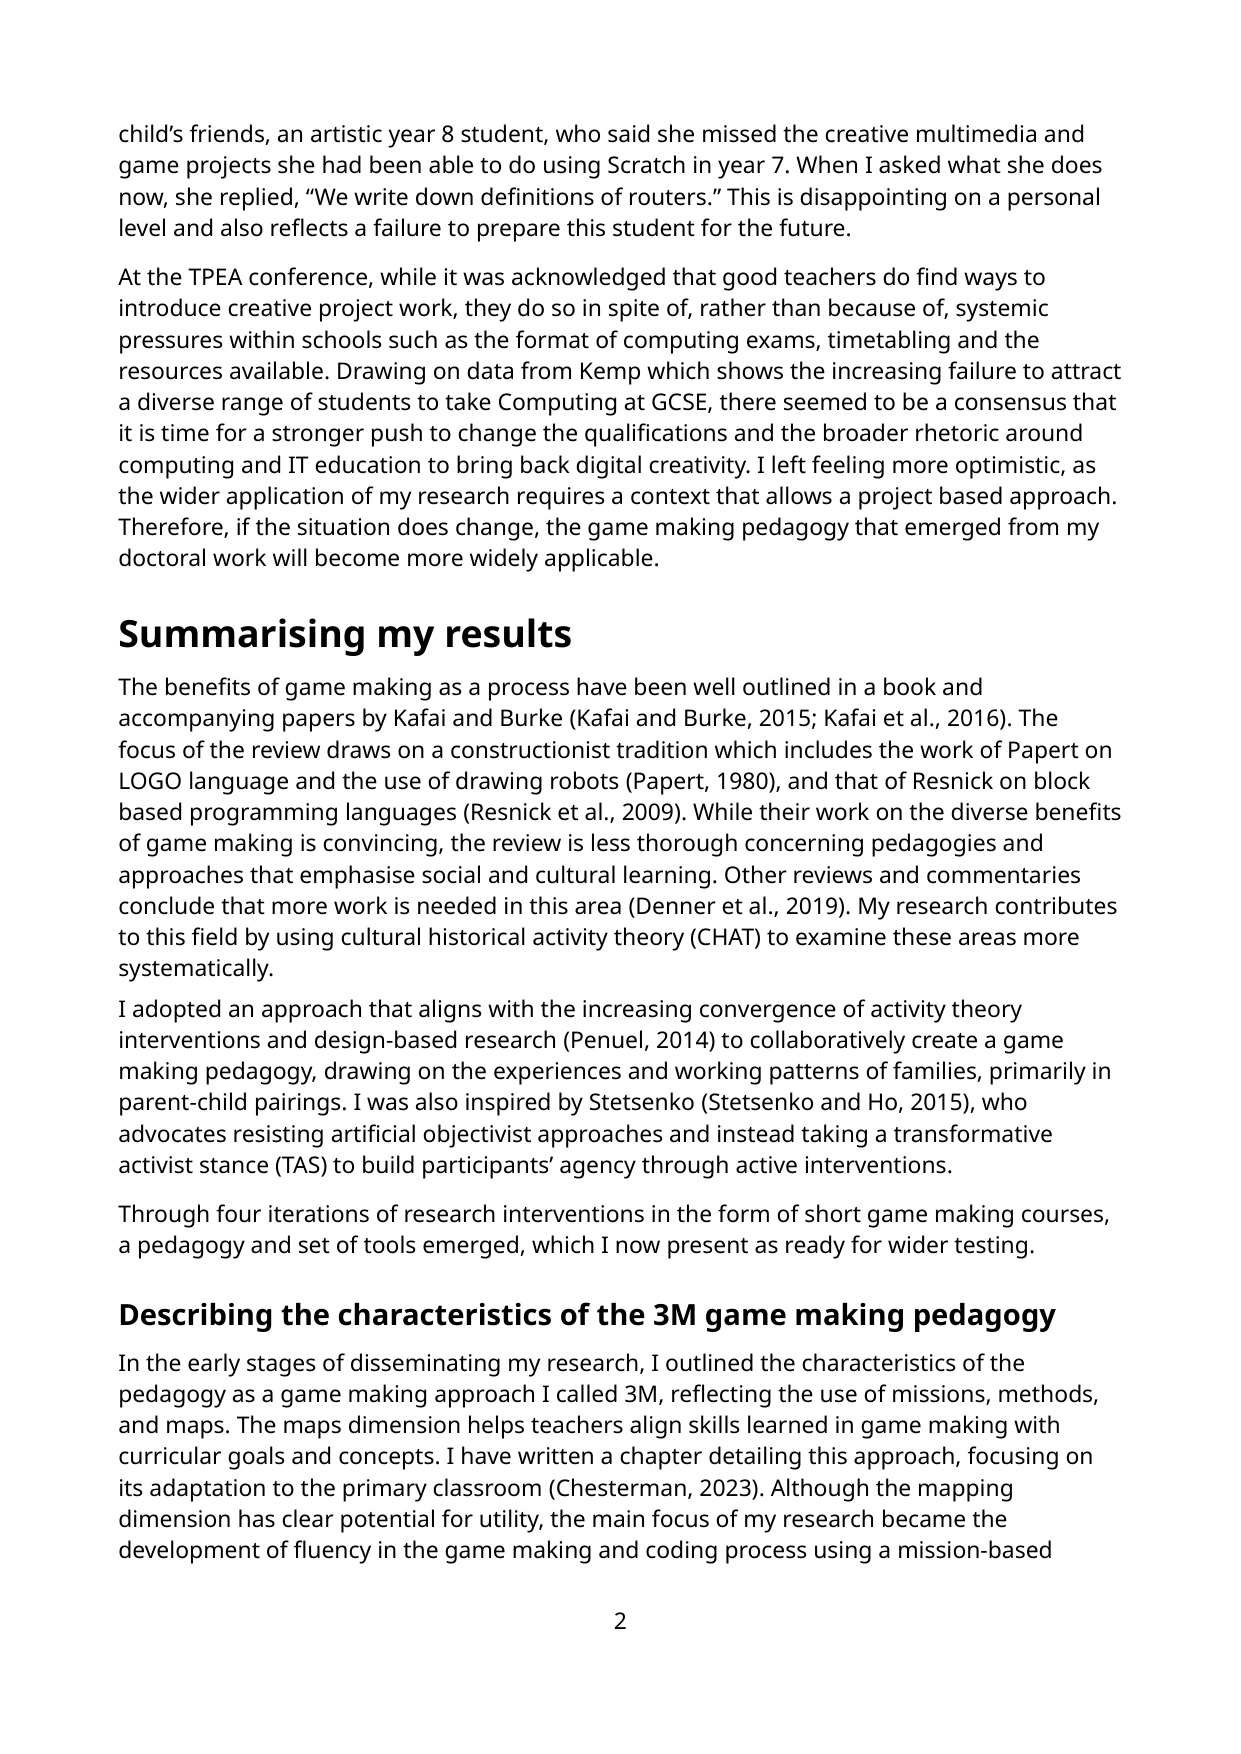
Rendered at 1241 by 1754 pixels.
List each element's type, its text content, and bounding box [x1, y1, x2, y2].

subtitle Summarising my results [118, 607, 1122, 658]
text The benefits of game making as a process have been well outlined in a book and accompanying papers by Kafai and Burke (Kafai and Burke, 2015; Kafai et al., 2016). The focus of the review draws on a constructionist tradition which includes the work of Papert on LOGO language and the use of drawing robots (Papert, 1980), and that of Resnick on block based programming languages (Resnick et al., 2009). While their work on the diverse benefits of game making is convincing, the review is less thorough concerning pedagogies and approaches that emphasise social and cultural learning. Other reviews and commentaries conclude that more work is needed in this area (Denner et al., 2019). My research contributes to this field by using cultural historical activity theory (CHAT) to examine these areas more systematically. [118, 671, 1122, 983]
text At the TPEA conference, while it was acknowledged that good teachers do find ways to introduce creative project work, they do so in spite of, rather than because of, systemic pressures within schools such as the format of computing exams, timetabling and the resources available. Drawing on data from Kemp which shows the increasing failure to attract a diverse range of students to take Computing at GCSE, there seemed to be a consensus that it is time for a stronger push to change the qualifications and the broader rhetoric around computing and IT education to bring back digital creativity. I left feeling more optimistic, as the wider application of my research requires a context that allows a project based approach. Therefore, if the situation does change, the game making pedagogy that emerged from my doctoral work will become more widely applicable. [118, 261, 1122, 573]
text Through four iterations of research interventions in the form of short game making courses, a pedagogy and set of tools emerged, which I now present as ready for wider testing. [118, 1198, 1122, 1260]
text I adopted an approach that aligns with the increasing convergence of activity theory interventions and design-based research (Penuel, 2014) to collaboratively create a game making pedagogy, drawing on the experiences and working patterns of families, primarily in parent-child pairings. I was also inspired by Stetsenko (Stetsenko and Ho, 2015), who advocates resisting artificial objectivist approaches and instead taking a transformative activist stance (TAS) to build participants’ agency through active interventions. [118, 992, 1122, 1180]
text In the early stages of disseminating my research, I outlined the characteristics of the pedagogy as a game making approach I called 3M, reflecting the use of missions, methods, and maps. The maps dimension helps teachers align skills learned in game making with curricular goals and concepts. I have written a chapter detailing this approach, focusing on its adaptation to the primary classroom (Chesterman, 2023). Although the mapping dimension has clear potential for utility, the main focus of my research became the development of fluency in the game making and coding process using a mission-based [118, 1347, 1122, 1565]
text child’s friends, an artistic year 8 student, who said she missed the creative multimedia and game projects she had been able to do using Scratch in year 7. When I asked what she does now, she replied, “We write down definitions of routers.” This is disappointing on a personal level and also reflects a failure to prepare this student for the future. [118, 118, 1122, 243]
subtitle Describing the characteristics of the 3M game making pedagogy [118, 1294, 1122, 1334]
